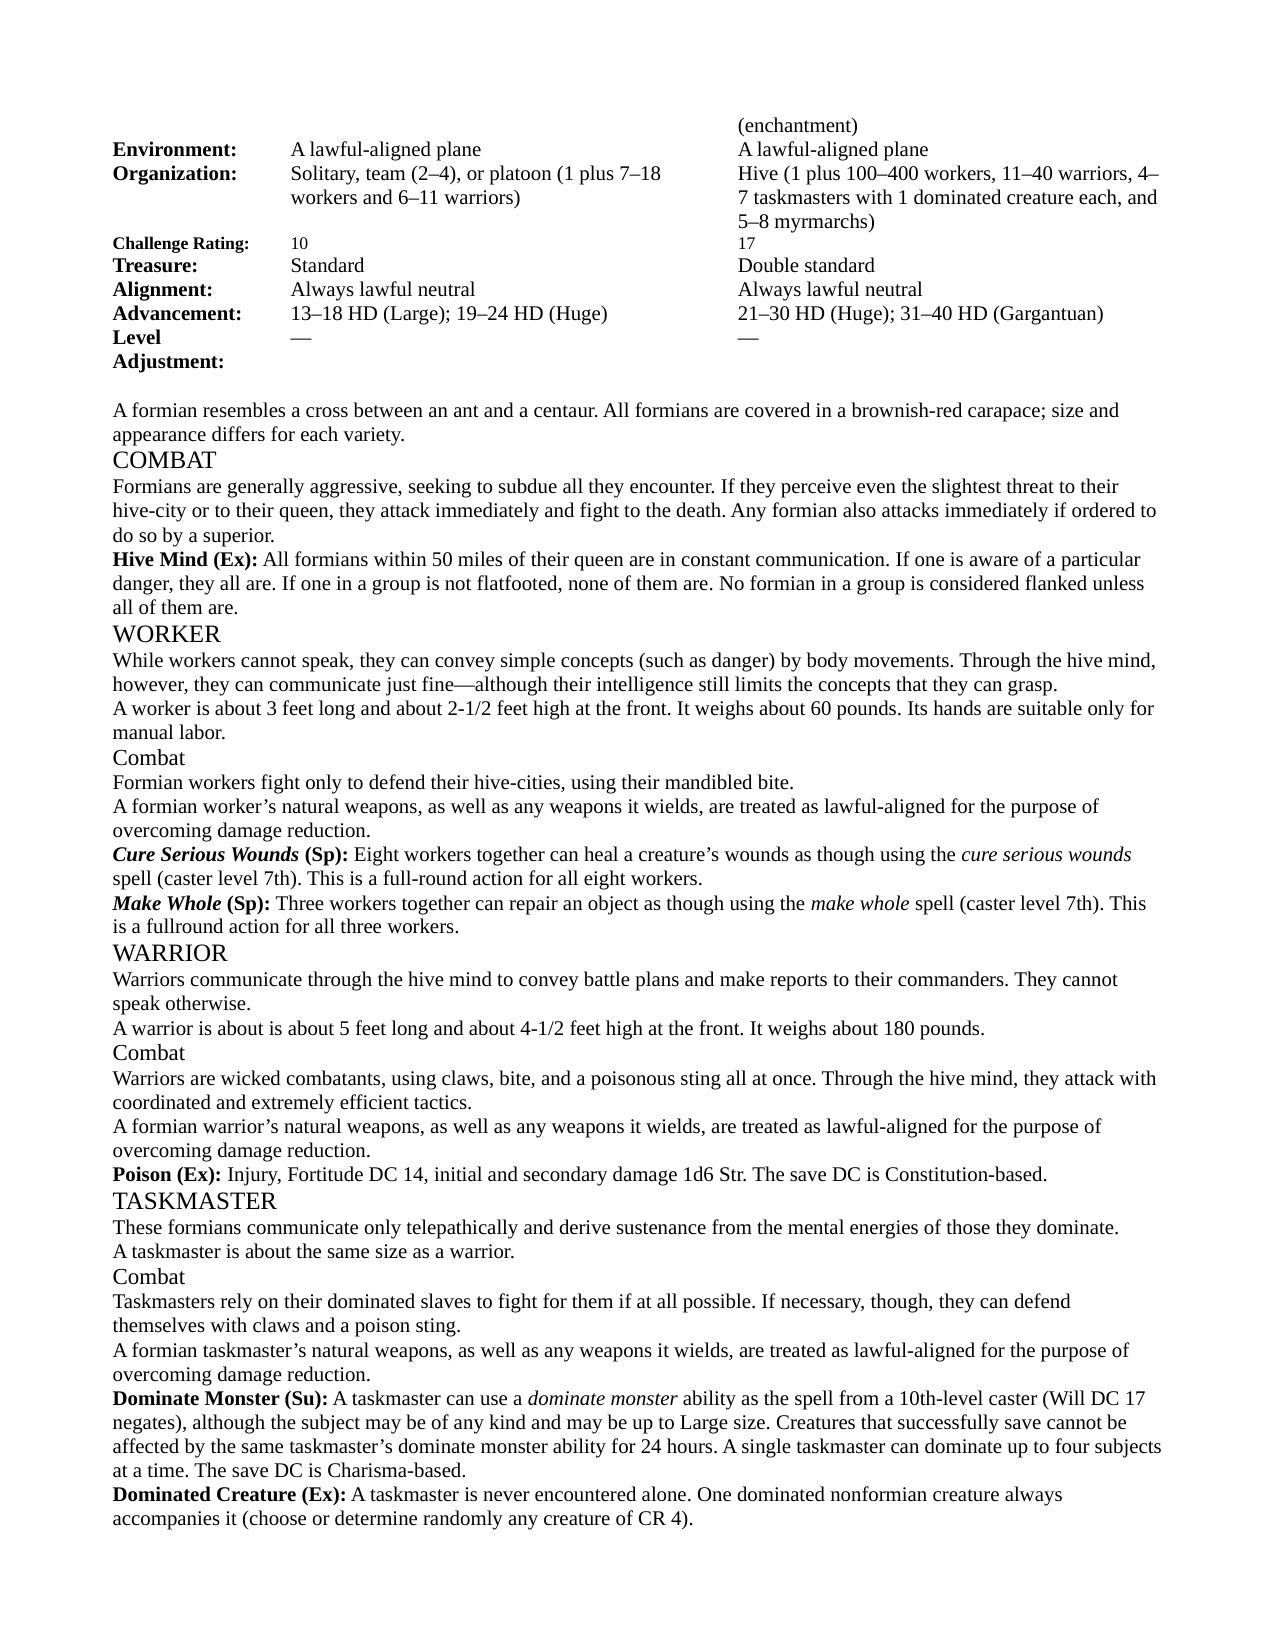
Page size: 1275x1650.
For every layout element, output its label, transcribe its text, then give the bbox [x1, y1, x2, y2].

table_cell [279, 113, 726, 137]
text A formian taskmaster’s natural weapons, as well as any weapons it wields, are treated as lawful-aligned for the purpose of overcoming damage reduction. [112, 1337, 1162, 1386]
text A worker is about 3 feet long and about 2-1/2 feet high at the front. It weighs about 60 pounds. Its hands are suitable only for manual labor. [112, 696, 1162, 744]
table_cell Standard [279, 253, 726, 277]
text A taskmaster is about the same size as a warrior. [112, 1239, 1162, 1263]
table_cell [101, 113, 279, 137]
text While workers cannot speak, they can convey simple concepts (such as danger) by body movements. Through the hive mind, however, they can communicate just fine—although their intelligence still limits the concepts that they can grasp. [112, 647, 1162, 696]
table_cell Advancement: [101, 301, 279, 325]
table_cell 21–30 HD (Huge); 31–40 HD (Gargantuan) [726, 301, 1174, 325]
text TASKMASTER [112, 1186, 1162, 1215]
table_cell 13–18 HD (Large); 19–24 HD (Huge) [279, 301, 726, 325]
text WARRIOR [112, 938, 1162, 967]
table_cell — [279, 325, 726, 373]
table_cell — [726, 325, 1174, 373]
text These formians communicate only telepathically and derive sustenance from the mental energies of those they dominate. [112, 1215, 1162, 1239]
text Warriors are wicked combatants, using claws, bite, and a poisonous sting all at once. Through the hive mind, they attack with coordinated and extremely efficient tactics. [112, 1066, 1162, 1114]
text A formian worker’s natural weapons, as well as any weapons it wields, are treated as lawful-aligned for the purpose of overcoming damage reduction. [112, 794, 1162, 842]
table_cell Organization: [101, 161, 279, 233]
table_cell Hive (1 plus 100–400 workers, 11–40 warriors, 4–7 taskmasters with 1 dominated creature each, and 5–8 myrmarchs) [726, 161, 1174, 233]
table_cell Treasure: [101, 253, 279, 277]
text Make Whole (Sp): Three workers together can repair an object as though using the make whole spell (caster level 7th). This is a fullround action for all three workers. [112, 890, 1162, 938]
table_cell Double standard [726, 253, 1174, 277]
text Warriors communicate through the hive mind to convey battle plans and make reports to their commanders. They cannot speak otherwise. [112, 967, 1162, 1015]
table_cell Environment: [101, 137, 279, 161]
table_cell Always lawful neutral [279, 277, 726, 301]
text Formians are generally aggressive, seeking to subdue all they encounter. If they perceive even the slightest threat to their hive-city or to their queen, they attack immediately and fight to the death. Any formian also attacks immediately if ordered to do so by a superior. [112, 474, 1162, 547]
table_cell A lawful-aligned plane [279, 137, 726, 161]
table_cell Solitary, team (2–4), or platoon (1 plus 7–18 workers and 6–11 warriors) [279, 161, 726, 233]
table_cell 17 [726, 233, 1174, 253]
text Dominated Creature (Ex): A taskmaster is never encountered alone. One dominated nonformian creature always accompanies it (choose or determine randomly any creature of CR 4). [112, 1482, 1162, 1530]
text Dominate Monster (Su): A taskmaster can use a dominate monster ability as the spell from a 10th-level caster (Will DC 17 negates), although the subject may be of any kind and may be up to Large size. Creatures that successfully save cannot be affected by the same taskmaster’s dominate monster ability for 24 hours. A single taskmaster can dominate up to four subjects at a time. The save DC is Charisma-based. [112, 1386, 1162, 1482]
text Taskmasters rely on their dominated slaves to fight for them if at all possible. If necessary, though, they can defend themselves with claws and a poison sting. [112, 1289, 1162, 1337]
text Formian workers fight only to defend their hive-cities, using their mandibled bite. [112, 770, 1162, 794]
text Poison (Ex): Injury, Fortitude DC 14, initial and secondary damage 1d6 Str. The save DC is Constitution-based. [112, 1162, 1162, 1186]
text Cure Serious Wounds (Sp): Eight workers together can heal a creature’s wounds as though using the cure serious wounds spell (caster level 7th). This is a full-round action for all eight workers. [112, 842, 1162, 890]
table_cell A lawful-aligned plane [726, 137, 1174, 161]
text A warrior is about is about 5 feet long and about 4-1/2 feet high at the front. It weighs about 180 pounds. [112, 1015, 1162, 1039]
text Combat [112, 744, 1162, 770]
table_cell Alignment: [101, 277, 279, 301]
text A formian warrior’s natural weapons, as well as any weapons it wields, are treated as lawful-aligned for the purpose of overcoming damage reduction. [112, 1114, 1162, 1162]
text Hive Mind (Ex): All formians within 50 miles of their queen are in constant communication. If one is aware of a particular danger, they all are. If one in a group is not flatfooted, none of them are. No formian in a group is considered flanked unless all of them are. [112, 547, 1162, 619]
text Combat [112, 1039, 1162, 1066]
table_cell Challenge Rating: [101, 233, 279, 253]
table_cell (enchantment) [726, 113, 1174, 137]
text WORKER [112, 619, 1162, 647]
table_cell Level Adjustment: [101, 325, 279, 373]
table_cell 10 [279, 233, 726, 253]
text Combat [112, 1263, 1162, 1289]
table_cell Always lawful neutral [726, 277, 1174, 301]
text A formian resembles a cross between an ant and a centaur. All formians are covered in a brownish-red carapace; size and appearance differs for each variety. [112, 397, 1162, 446]
text COMBAT [112, 446, 1162, 474]
